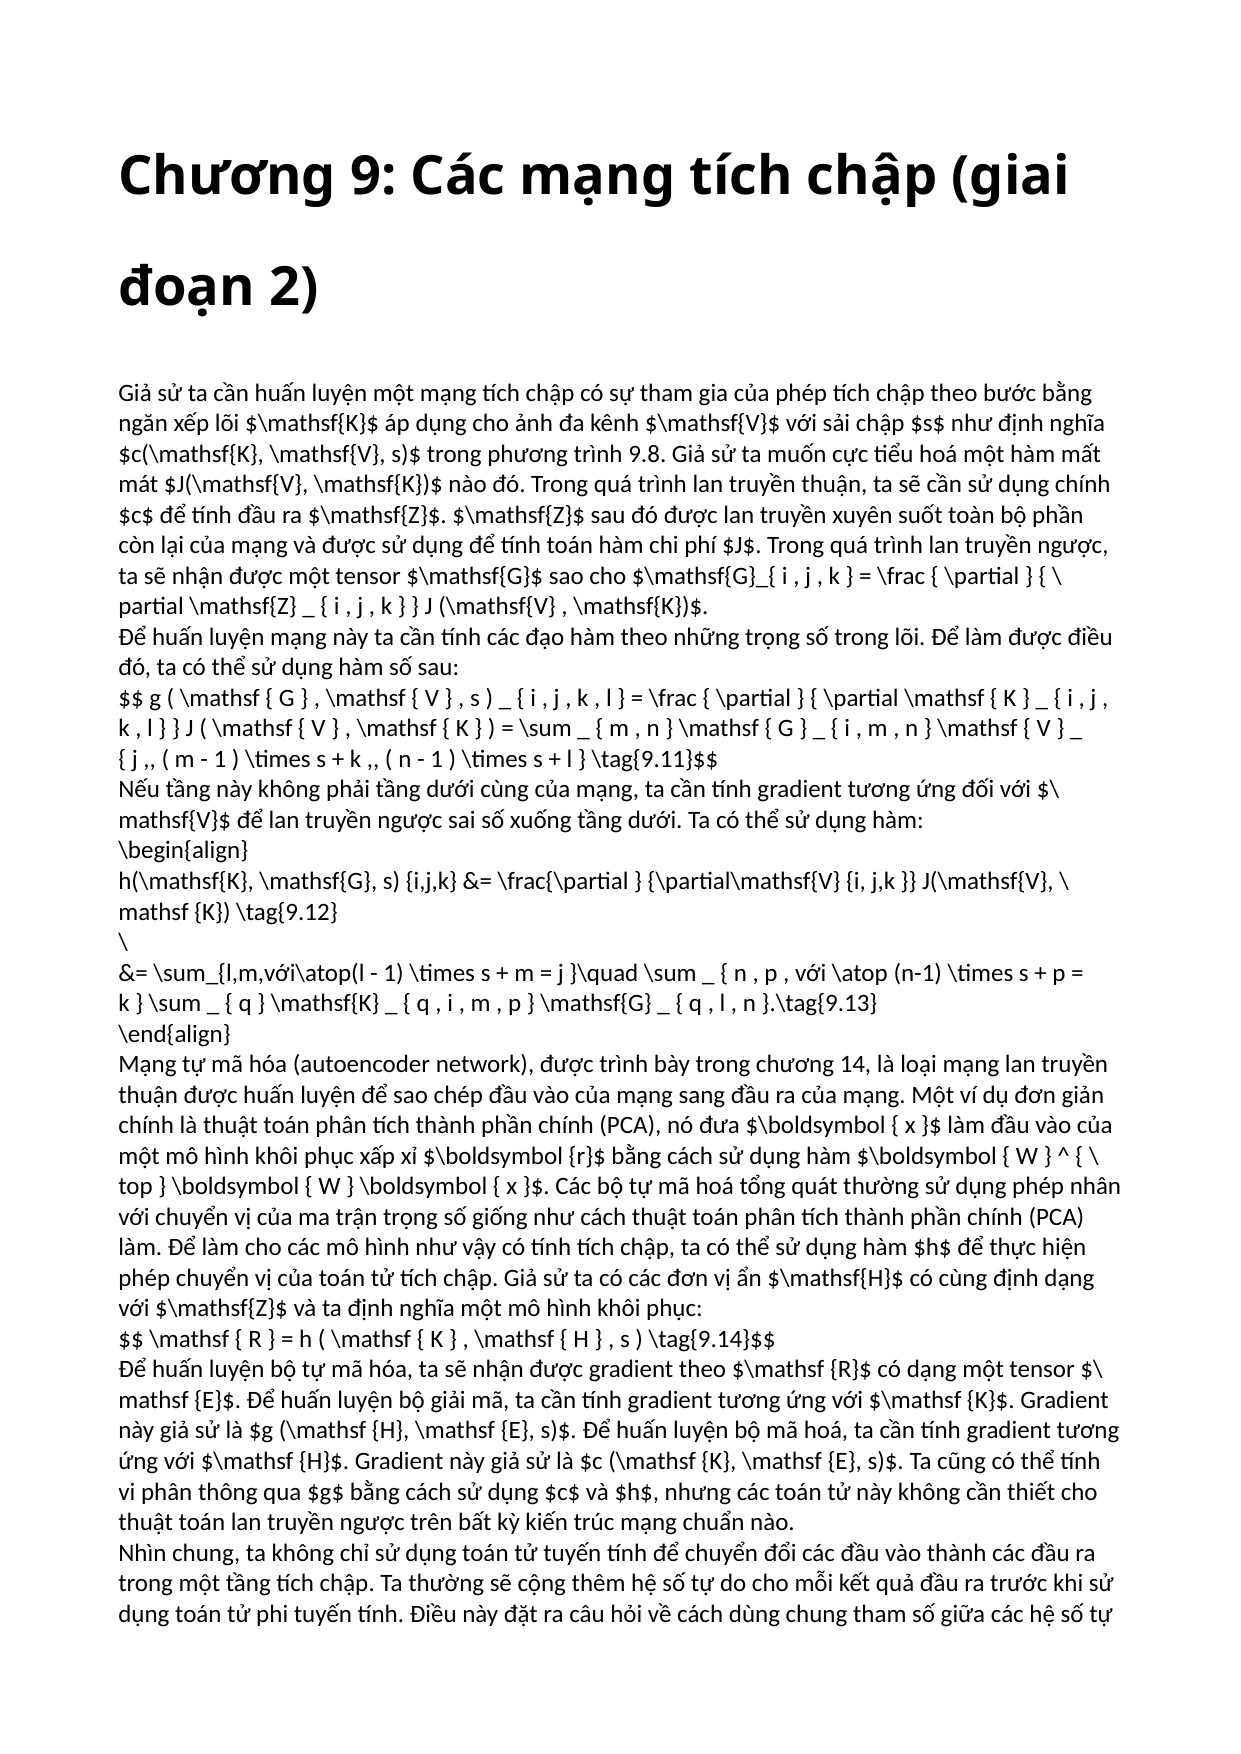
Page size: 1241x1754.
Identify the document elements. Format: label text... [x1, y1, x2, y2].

text Nếu tầng này không phải tầng dưới cùng của mạng, ta cần tính gradient tương ứng đối với $\mathsf{V}$ để lan truyền ngược sai số xuống tầng dưới. Ta có thể sử dụng hàm: [118, 774, 1122, 835]
text Nhìn chung, ta không chỉ sử dụng toán tử tuyến tính để chuyển đổi các đầu vào thành các đầu ra trong một tầng tích chập. Ta thường sẽ cộng thêm hệ số tự do cho mỗi kết quả đầu ra trước khi sử dụng toán tử phi tuyến tính. Điều này đặt ra câu hỏi về cách dùng chung tham số giữa các hệ số tự [118, 1537, 1122, 1628]
text $$ \mathsf { R } = h ( \mathsf { K } , \mathsf { H } , s ) \tag{9.14}$$ [118, 1323, 1122, 1353]
text h(\mathsf{K}, \mathsf{G}, s) {i,j,k} &= \frac{\partial } {\partial\mathsf{V} {i, j,k }} J(\mathsf{V}, \mathsf {K}) \tag{9.12} [118, 865, 1122, 926]
text \ [118, 926, 1122, 957]
text \begin{align} [118, 835, 1122, 865]
subtitle Chương 9: Các mạng tích chập (giai đoạn 2) [118, 137, 1122, 321]
text \end{align} [118, 1018, 1122, 1048]
text Giả sử ta cần huấn luyện một mạng tích chập có sự tham gia của phép tích chập theo bước bằng ngăn xếp lõi $\mathsf{K}$ áp dụng cho ảnh đa kênh $\mathsf{V}$ với sải chập $s$ như định nghĩa $c(\mathsf{K}, \mathsf{V}, s)$ trong phương trình 9.8. Giả sử ta muốn cực tiểu hoá một hàm mất mát $J(\mathsf{V}, \mathsf{K})$ nào đó. Trong quá trình lan truyền thuận, ta sẽ cần sử dụng chính $c$ để tính đầu ra $\mathsf{Z}$. $\mathsf{Z}$ sau đó được lan truyền xuyên suốt toàn bộ phần còn lại của mạng và được sử dụng để tính toán hàm chi phí $J$. Trong quá trình lan truyền ngược, ta sẽ nhận được một tensor $\mathsf{G}$ sao cho $\mathsf{G}_{ i , j , k } = \frac { \partial } { \partial \mathsf{Z} _ { i , j , k } } J (\mathsf{V} , \mathsf{K})$. [118, 377, 1122, 621]
text Để huấn luyện bộ tự mã hóa, ta sẽ nhận được gradient theo $\mathsf {R}$ có dạng một tensor $\mathsf {E}$. Để huấn luyện bộ giải mã, ta cần tính gradient tương ứng với $\mathsf {K}$. Gradient này giả sử là $g (\mathsf {H}, \mathsf {E}, s)$. Để huấn luyện bộ mã hoá, ta cần tính gradient tương ứng với $\mathsf {H}$. Gradient này giả sử là $c (\mathsf {K}, \mathsf {E}, s)$. Ta cũng có thể tính vi phân thông qua $g$ bằng cách sử dụng $c$ và $h$, nhưng các toán tử này không cần thiết cho thuật toán lan truyền ngược trên bất kỳ kiến trúc mạng chuẩn nào. [118, 1353, 1122, 1537]
text $$ g ( \mathsf { G } , \mathsf { V } , s ) _ { i , j , k , l } = \frac { \partial } { \partial \mathsf { K } _ { i , j , k , l } } J ( \mathsf { V } , \mathsf { K } ) = \sum _ { m , n } \mathsf { G } _ { i , m , n } \mathsf { V } _ { j ,, ( m - 1 ) \times s + k ,, ( n - 1 ) \times s + l } \tag{9.11}$$ [118, 682, 1122, 774]
text &= \sum_{l,m,với\atop(l - 1) \times s + m = j }\quad \sum _ { n , p , với \atop (n-1) \times s + p = k } \sum _ { q } \mathsf{K} _ { q , i , m , p } \mathsf{G} _ { q , l , n }.\tag{9.13} [118, 957, 1122, 1018]
text Để huấn luyện mạng này ta cần tính các đạo hàm theo những trọng số trong lõi. Để làm được điều đó, ta có thể sử dụng hàm số sau: [118, 621, 1122, 682]
text Mạng tự mã hóa (autoencoder network), được trình bày trong chương 14, là loại mạng lan truyền thuận được huấn luyện để sao chép đầu vào của mạng sang đầu ra của mạng. Một ví dụ đơn giản chính là thuật toán phân tích thành phần chính (PCA), nó đưa $\boldsymbol { x }$ làm đầu vào của một mô hình khôi phục xấp xỉ $\boldsymbol {r}$ bằng cách sử dụng hàm $\boldsymbol { W } ^ { \top } \boldsymbol { W } \boldsymbol { x }$. Các bộ tự mã hoá tổng quát thường sử dụng phép nhân với chuyển vị của ma trận trọng số giống như cách thuật toán phân tích thành phần chính (PCA) làm. Để làm cho các mô hình như vậy có tính tích chập, ta có thể sử dụng hàm $h$ để thực hiện phép chuyển vị của toán tử tích chập. Giả sử ta có các đơn vị ẩn $\mathsf{H}$ có cùng định dạng với $\mathsf{Z}$ và ta định nghĩa một mô hình khôi phục: [118, 1048, 1122, 1323]
